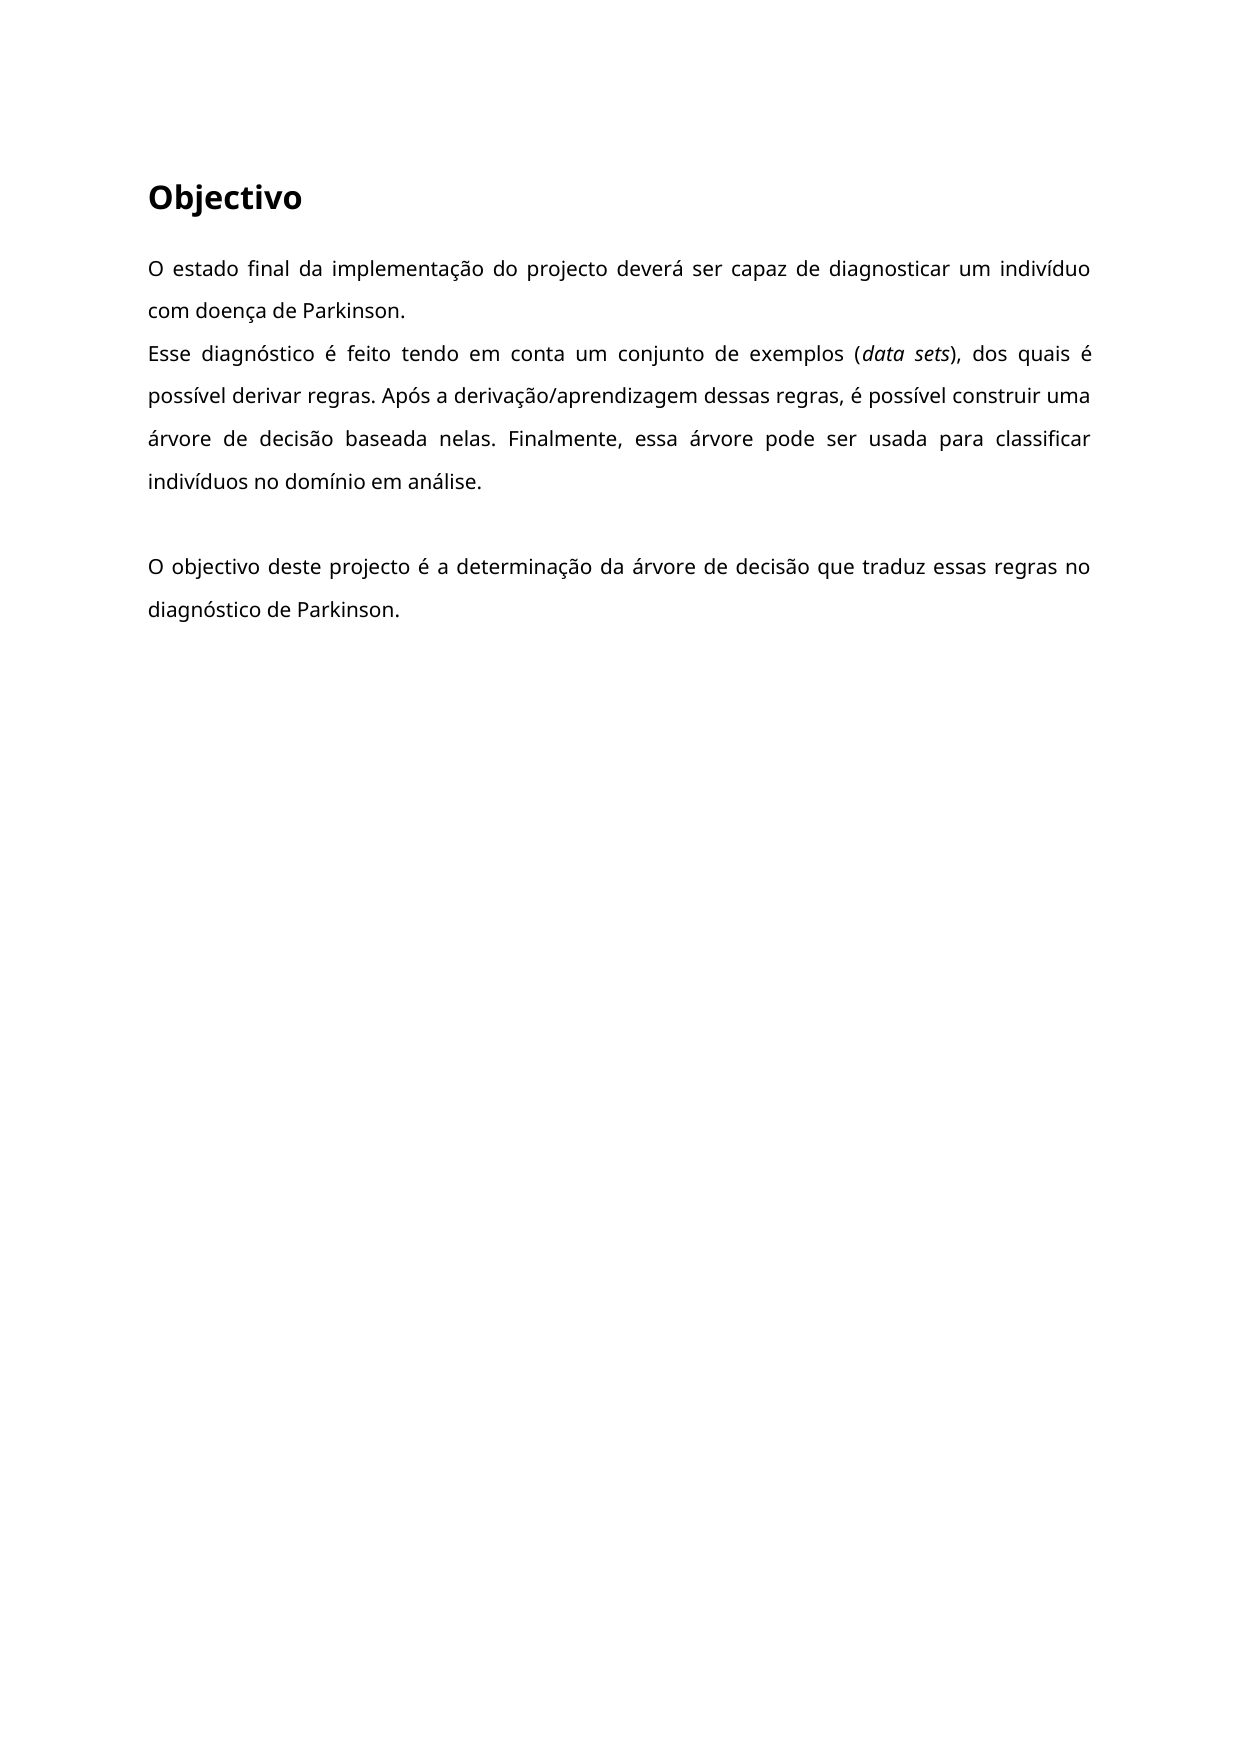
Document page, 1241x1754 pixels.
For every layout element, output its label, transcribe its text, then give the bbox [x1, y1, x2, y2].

text O estado final da implementação do projecto deverá ser capaz de diagnosticar um indivíduo com doença de Parkinson. [148, 254, 1092, 325]
text O objectivo deste projecto é a determinação da árvore de decisão que traduz essas regras no diagnóstico de Parkinson. [148, 552, 1092, 623]
text Esse diagnóstico é feito tendo em conta um conjunto de exemplos (data sets), dos quais é possível derivar regras. Após a derivação/aprendizagem dessas regras, é possível construir uma árvore de decisão baseada nelas. Finalmente, essa árvore pode ser usada para classificar indivíduos no domínio em análise. [148, 339, 1092, 495]
subtitle Objectivo [148, 175, 1092, 219]
